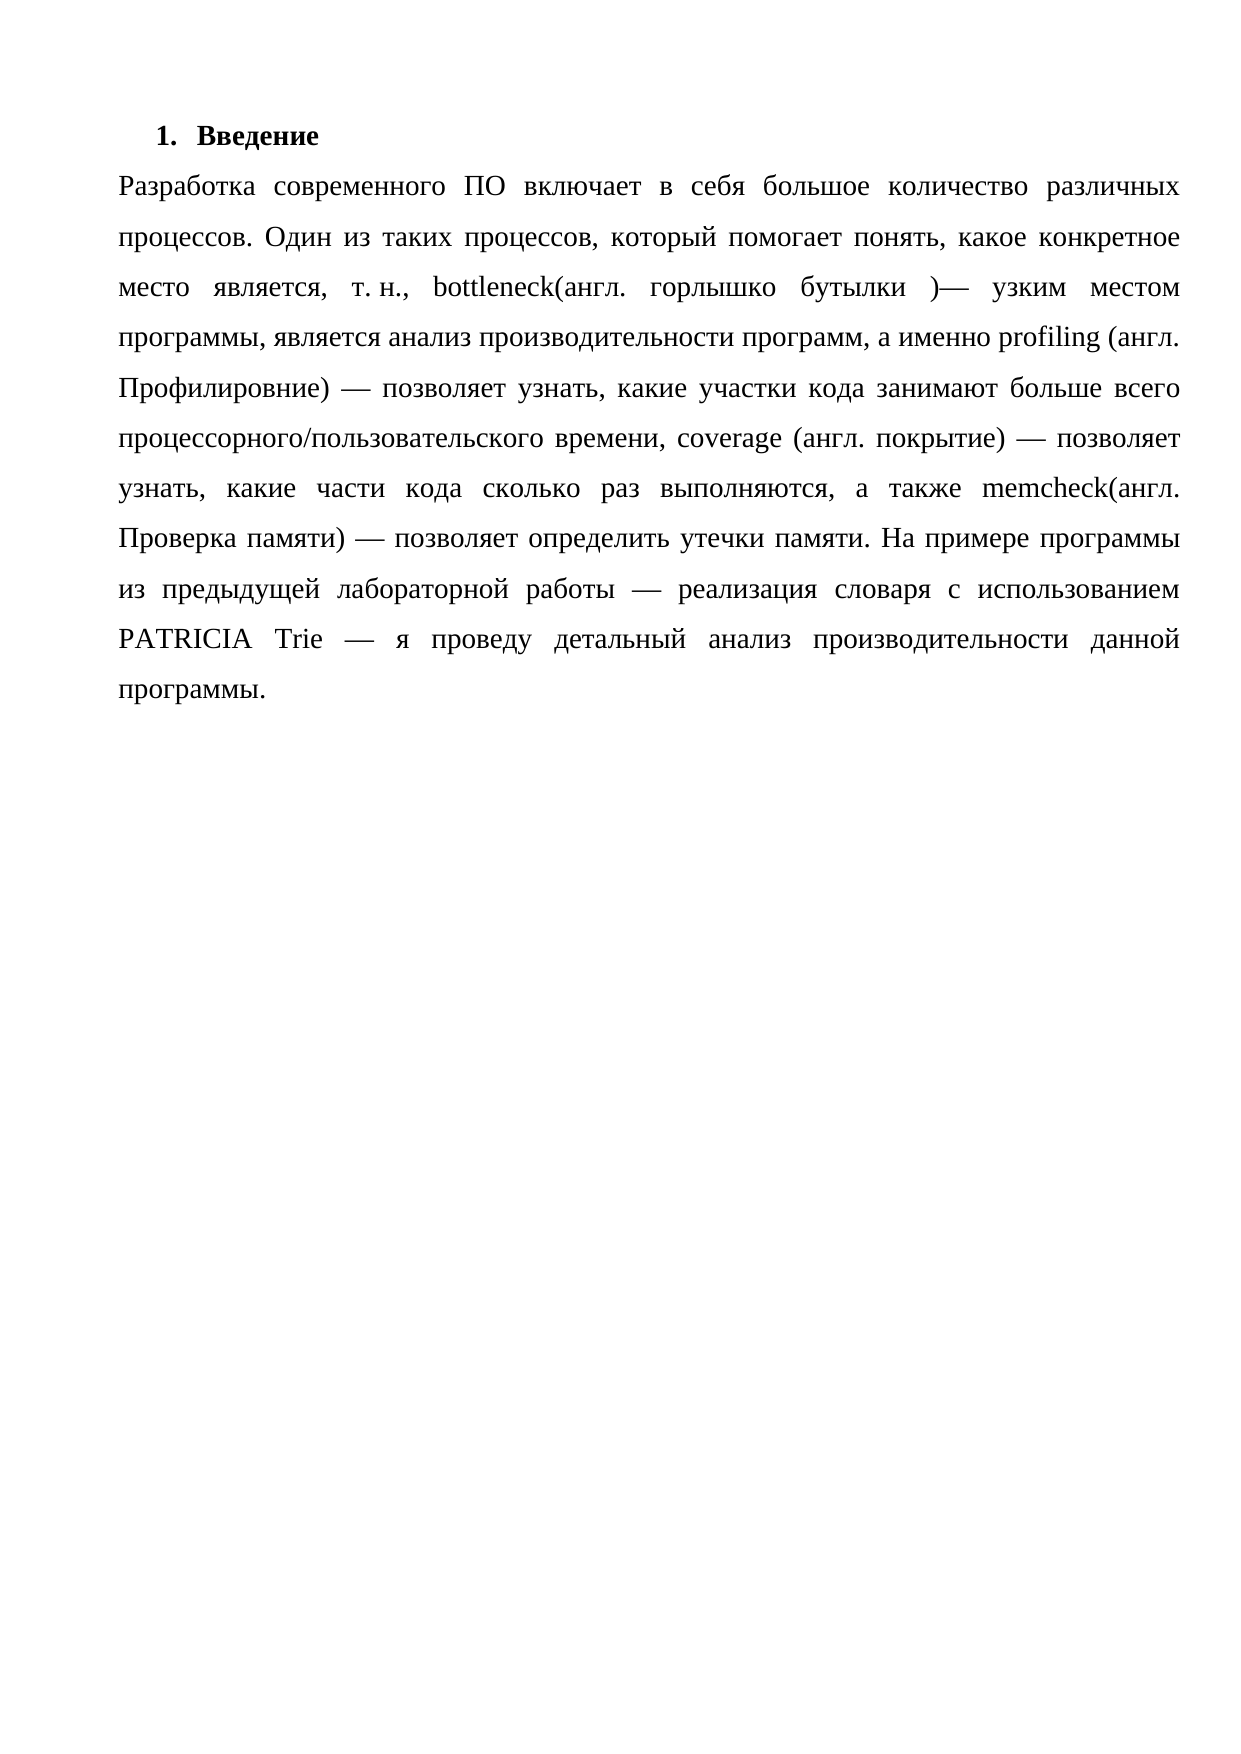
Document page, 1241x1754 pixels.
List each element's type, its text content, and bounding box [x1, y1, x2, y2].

text Разработка современного ПО включает в себя большое количество различных процессов. Один из таких процессов, который помогает понять, какое конкретное место является, т. н., bottleneck(англ. горлышко бутылки )— узким местом программы, является анализ производительности программ, а именно profiling (англ. Профилировние) — позволяет узнать, какие участки кода занимают больше всего процессорного/пользовательского времени, coverage (англ. покрытие) — позволяет узнать, какие части кода сколько раз выполняются, а также memcheck(англ. Проверка памяти) — позволяет определить утечки памяти. На примере программы из предыдущей лабораторной работы — реализация словаря с использованием PATRICIA Trie — я проведу детальный анализ производительности данной программы. [118, 168, 1181, 705]
list Введение [155, 118, 1181, 152]
